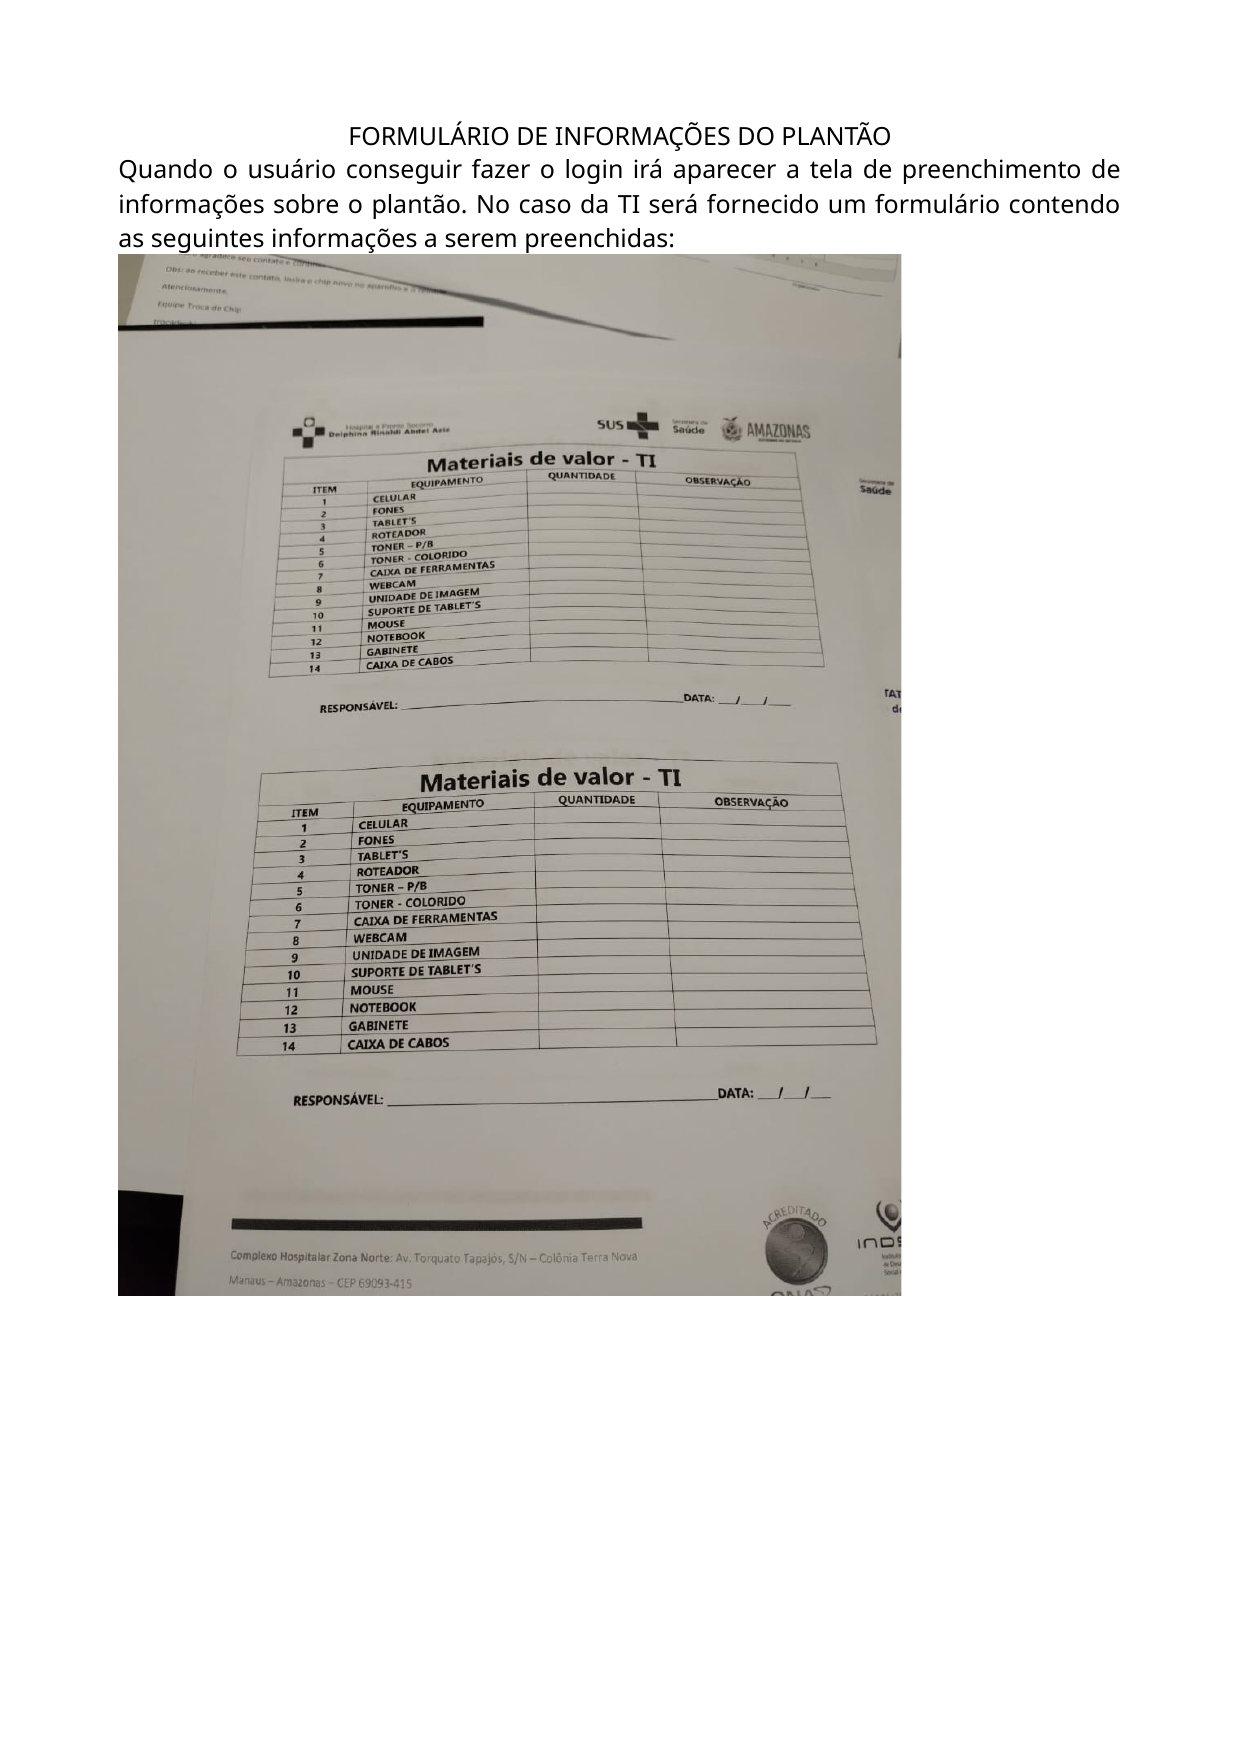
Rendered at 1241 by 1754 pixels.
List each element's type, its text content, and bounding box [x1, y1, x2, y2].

text FORMULÁRIO DE INFORMAÇÕES DO PLANTÃO [118, 118, 1122, 152]
picture [118, 254, 902, 1296]
text Quando o usuário conseguir fazer o login irá aparecer a tela de preenchimento de informações sobre o plantão. No caso da TI será fornecido um formulário contendo as seguintes informações a serem preenchidas: [118, 152, 1122, 254]
